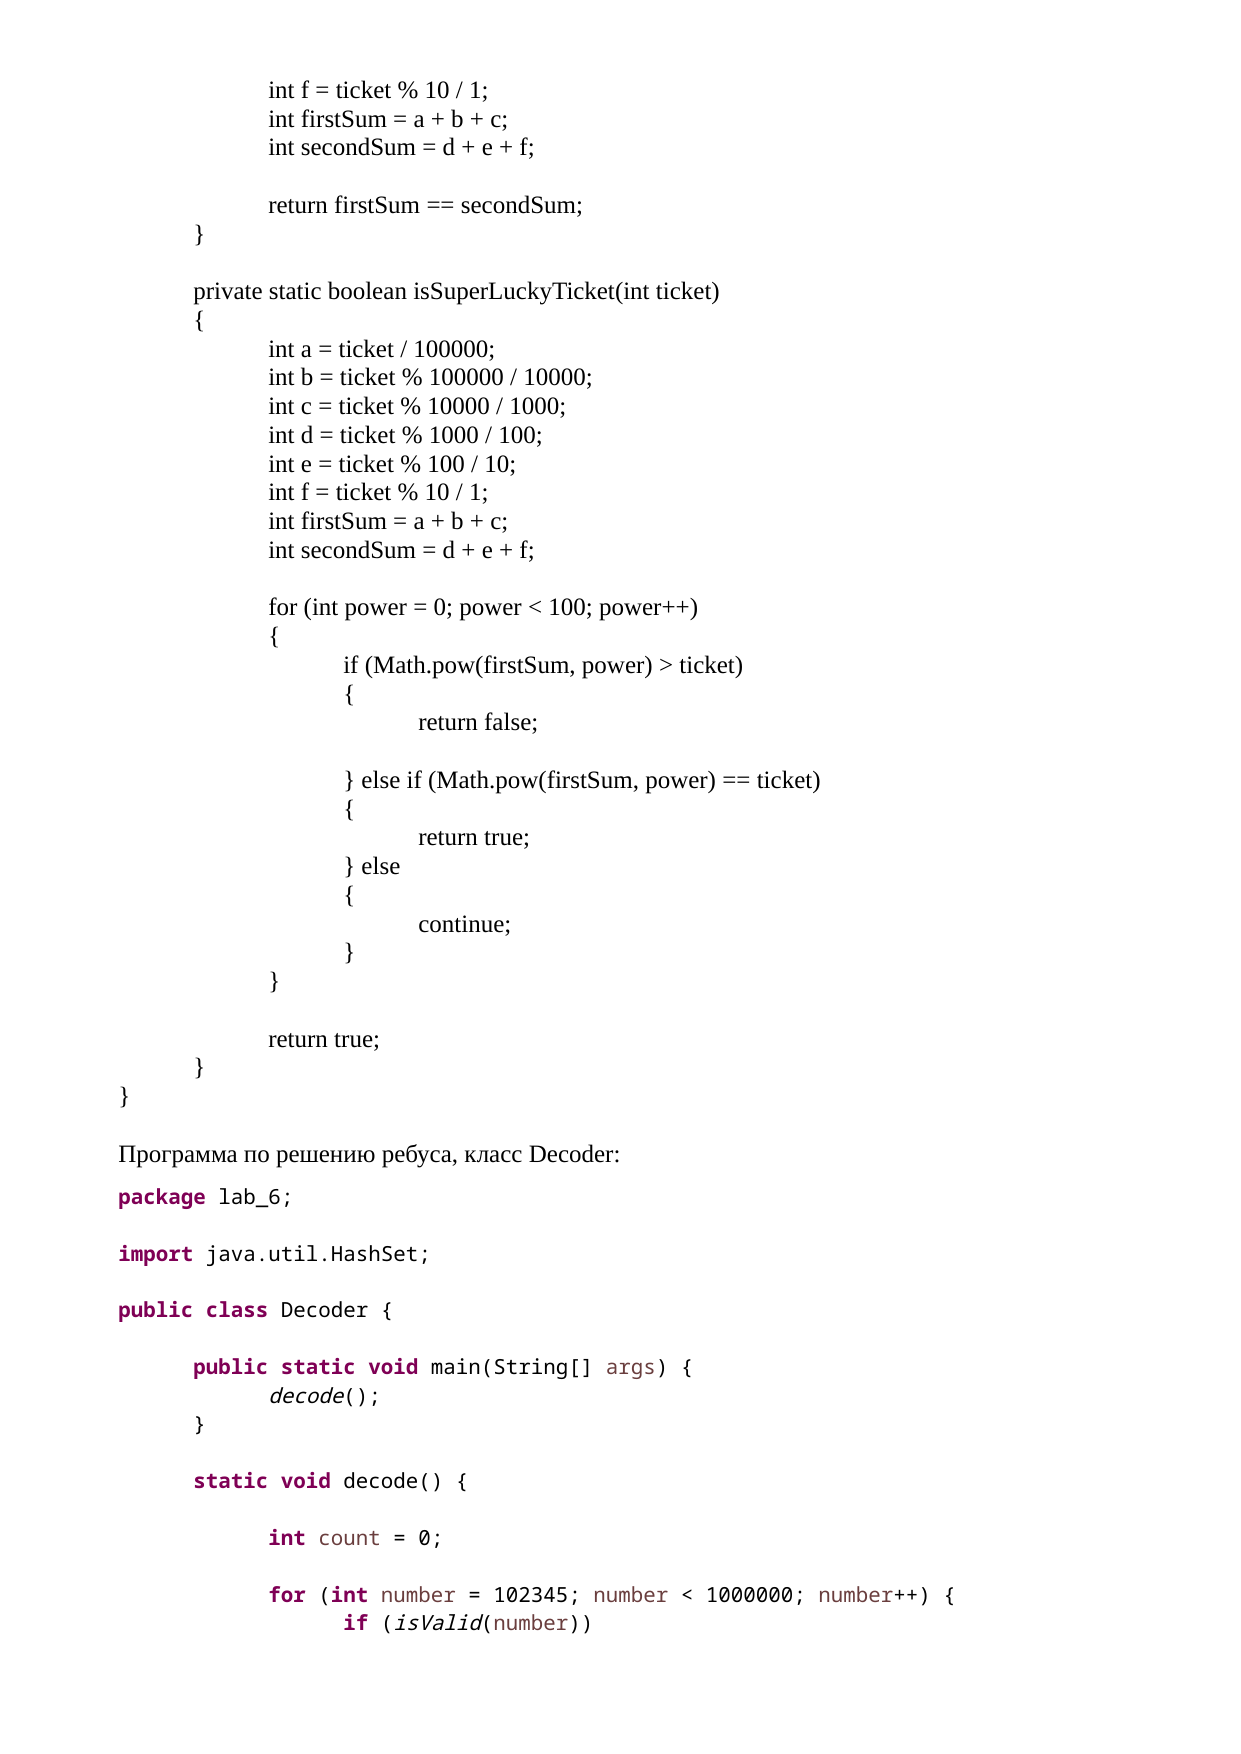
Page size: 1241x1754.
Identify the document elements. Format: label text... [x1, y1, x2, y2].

text static void decode() { [118, 1466, 1122, 1495]
text int count = 0; [118, 1523, 1122, 1552]
text } else [118, 851, 1122, 880]
text return firstSum == secondSum; [118, 190, 1122, 219]
text public static void main(String[] args) { [118, 1352, 1122, 1381]
text } [118, 1081, 1122, 1110]
text int f = ticket % 10 / 1; [118, 75, 1122, 104]
text return true; [118, 822, 1122, 851]
text if (Math.pow(firstSum, power) > ticket) [118, 650, 1122, 679]
text for (int power = 0; power < 100; power++) [118, 592, 1122, 621]
text } [118, 966, 1122, 995]
text int b = ticket % 100000 / 10000; [118, 362, 1122, 391]
text { [118, 880, 1122, 909]
text continue; [118, 909, 1122, 937]
text private static boolean isSuperLuckyTicket(int ticket) [118, 276, 1122, 305]
text int e = ticket % 100 / 10; [118, 449, 1122, 477]
text { [118, 794, 1122, 822]
text if (isValid(number)) [118, 1608, 1122, 1637]
text } else if (Math.pow(firstSum, power) == ticket) [118, 765, 1122, 794]
text Программа по решению ребуса, класс Decoder: [118, 1139, 1122, 1167]
text return false; [118, 707, 1122, 736]
text { [118, 621, 1122, 650]
text public class Decoder { [118, 1296, 1122, 1324]
text decode(); [118, 1381, 1122, 1409]
text int secondSum = d + e + f; [118, 535, 1122, 564]
text int d = ticket % 1000 / 100; [118, 420, 1122, 449]
text } [118, 1409, 1122, 1438]
text import java.util.HashSet; [118, 1239, 1122, 1267]
text { [118, 679, 1122, 707]
text { [118, 305, 1122, 334]
text int secondSum = d + e + f; [118, 132, 1122, 161]
text } [118, 219, 1122, 247]
text package lab_6; [118, 1182, 1122, 1210]
text int a = ticket / 100000; [118, 334, 1122, 362]
text int firstSum = a + b + c; [118, 104, 1122, 132]
text } [118, 937, 1122, 966]
text return true; [118, 1024, 1122, 1052]
text int firstSum = a + b + c; [118, 506, 1122, 535]
text for (int number = 102345; number < 1000000; number++) { [118, 1580, 1122, 1608]
text int f = ticket % 10 / 1; [118, 477, 1122, 506]
text int c = ticket % 10000 / 1000; [118, 391, 1122, 420]
text } [118, 1052, 1122, 1081]
